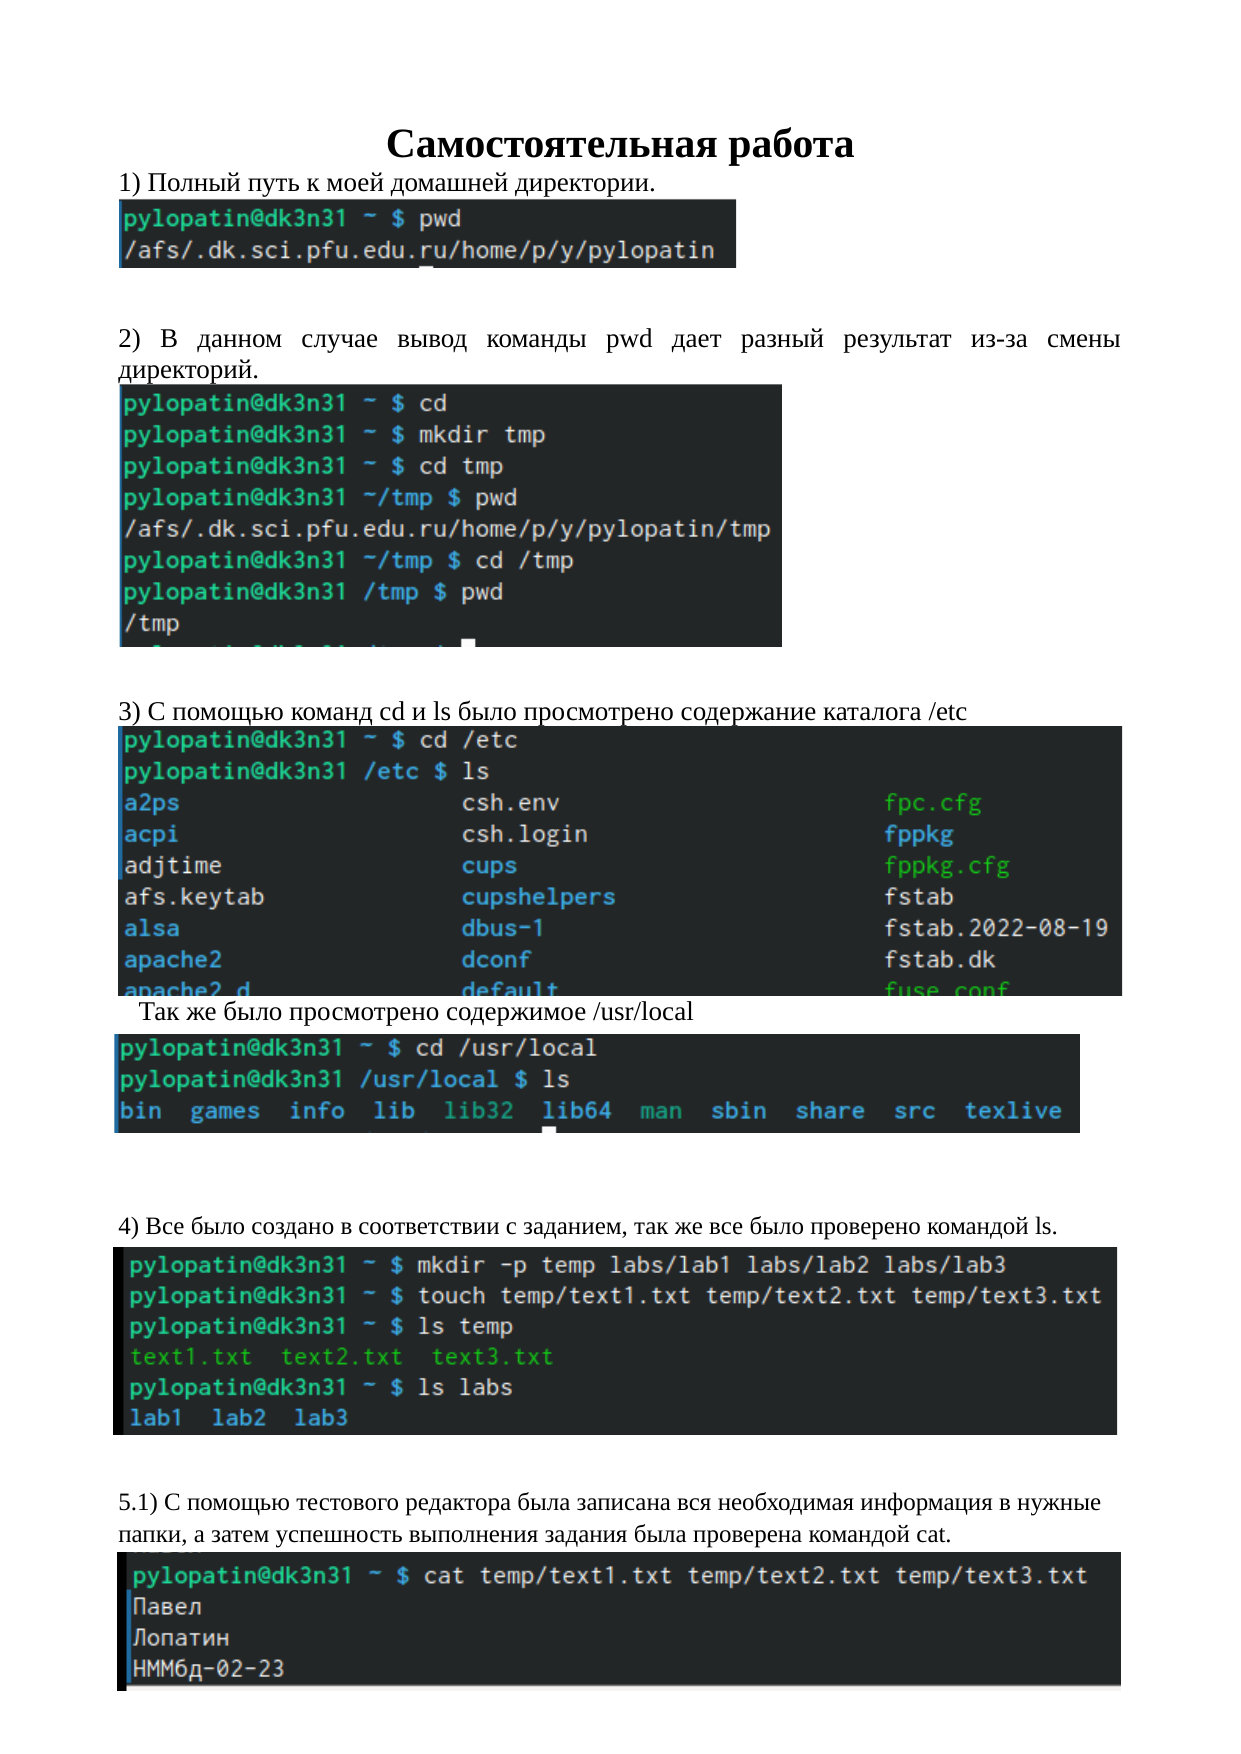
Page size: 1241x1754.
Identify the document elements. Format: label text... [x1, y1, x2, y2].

picture [114, 1034, 1080, 1133]
picture [119, 384, 782, 647]
picture [113, 1247, 1118, 1435]
text 1) Полный путь к моей домашней директории. [118, 166, 1122, 197]
text Так же было просмотрено содержимое /usr/local [118, 996, 1122, 1026]
text Самостоятельная работа [118, 118, 1122, 166]
picture [118, 726, 1123, 996]
text 2) В данном случае вывод команды pwd дает разный результат из-за смены директорий. [118, 322, 1122, 384]
text 3) С помощью команд cd и ls было просмотрено содержание каталога /etc [118, 696, 1122, 726]
text 5.1) С помощью тестового редактора была записана вся необходимая информация в нужные папки, а затем успешность выполнения задания была проверена командой cat. [118, 1487, 1122, 1548]
text 4) Все было создано в соответствии с заданием, так же все было проверено командой ls. [118, 1211, 1122, 1240]
picture [119, 198, 737, 268]
picture [117, 1552, 1121, 1691]
